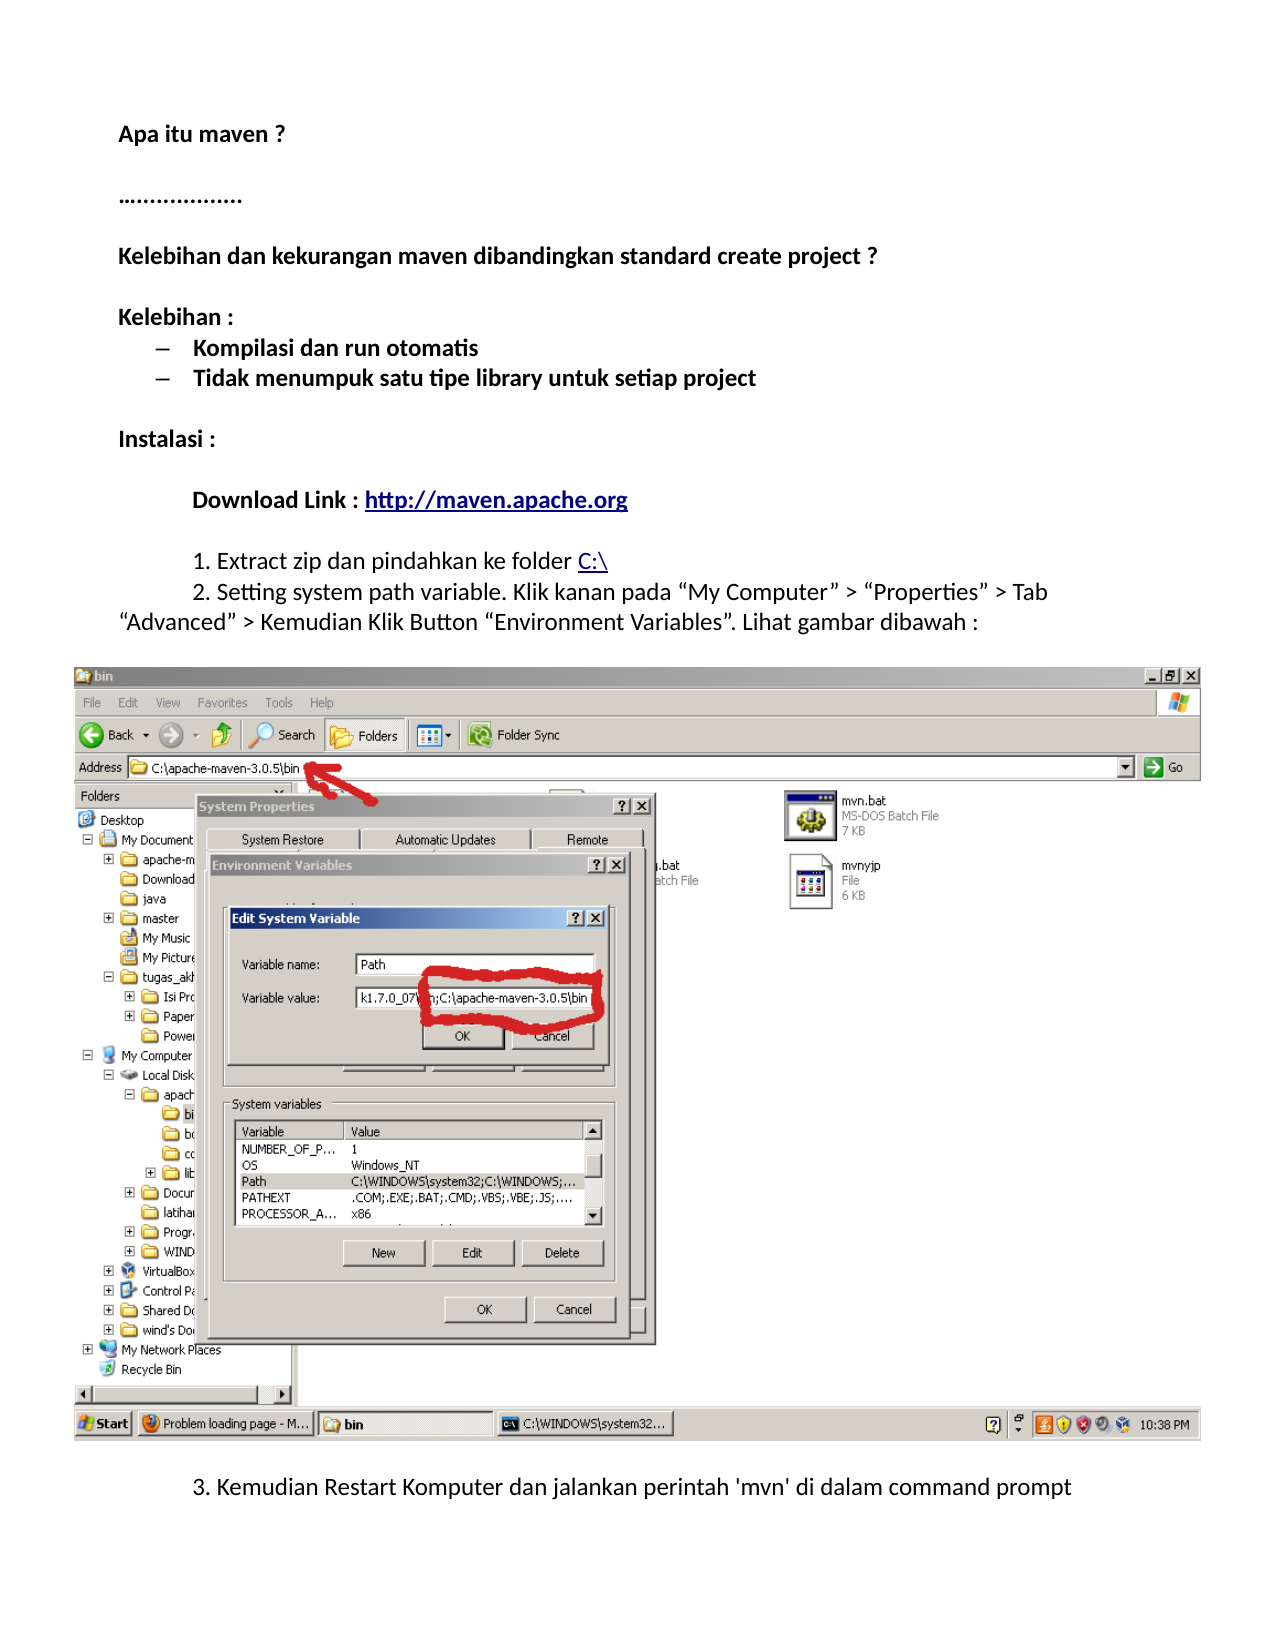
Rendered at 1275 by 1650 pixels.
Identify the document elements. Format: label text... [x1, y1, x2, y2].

text Download Link : http://maven.apache.org [118, 484, 1157, 515]
text Instalasi : [118, 423, 1157, 454]
list Kompilasi dan run otomatis [156, 332, 1157, 362]
picture [74, 667, 1201, 1441]
text Kelebihan : [118, 301, 1157, 332]
text 3. Kemudian Restart Komputer dan jalankan perintah 'mvn' di dalam command prompt [118, 1471, 1157, 1502]
text 2. Setting system path variable. Klik kanan pada “My Computer” > “Properties” > Tab “Advanced” > Kemudian Klik Button “Environment Variables”. Lihat gambar dibawah : [118, 576, 1157, 637]
text …................ [118, 179, 1157, 210]
list Tidak menumpuk satu tipe library untuk setiap project [156, 362, 1157, 393]
text Apa itu maven ? [118, 118, 1157, 149]
text Kelebihan dan kekurangan maven dibandingkan standard create project ? [118, 240, 1157, 271]
text 1. Extract zip dan pindahkan ke folder C:\ [118, 545, 1157, 576]
